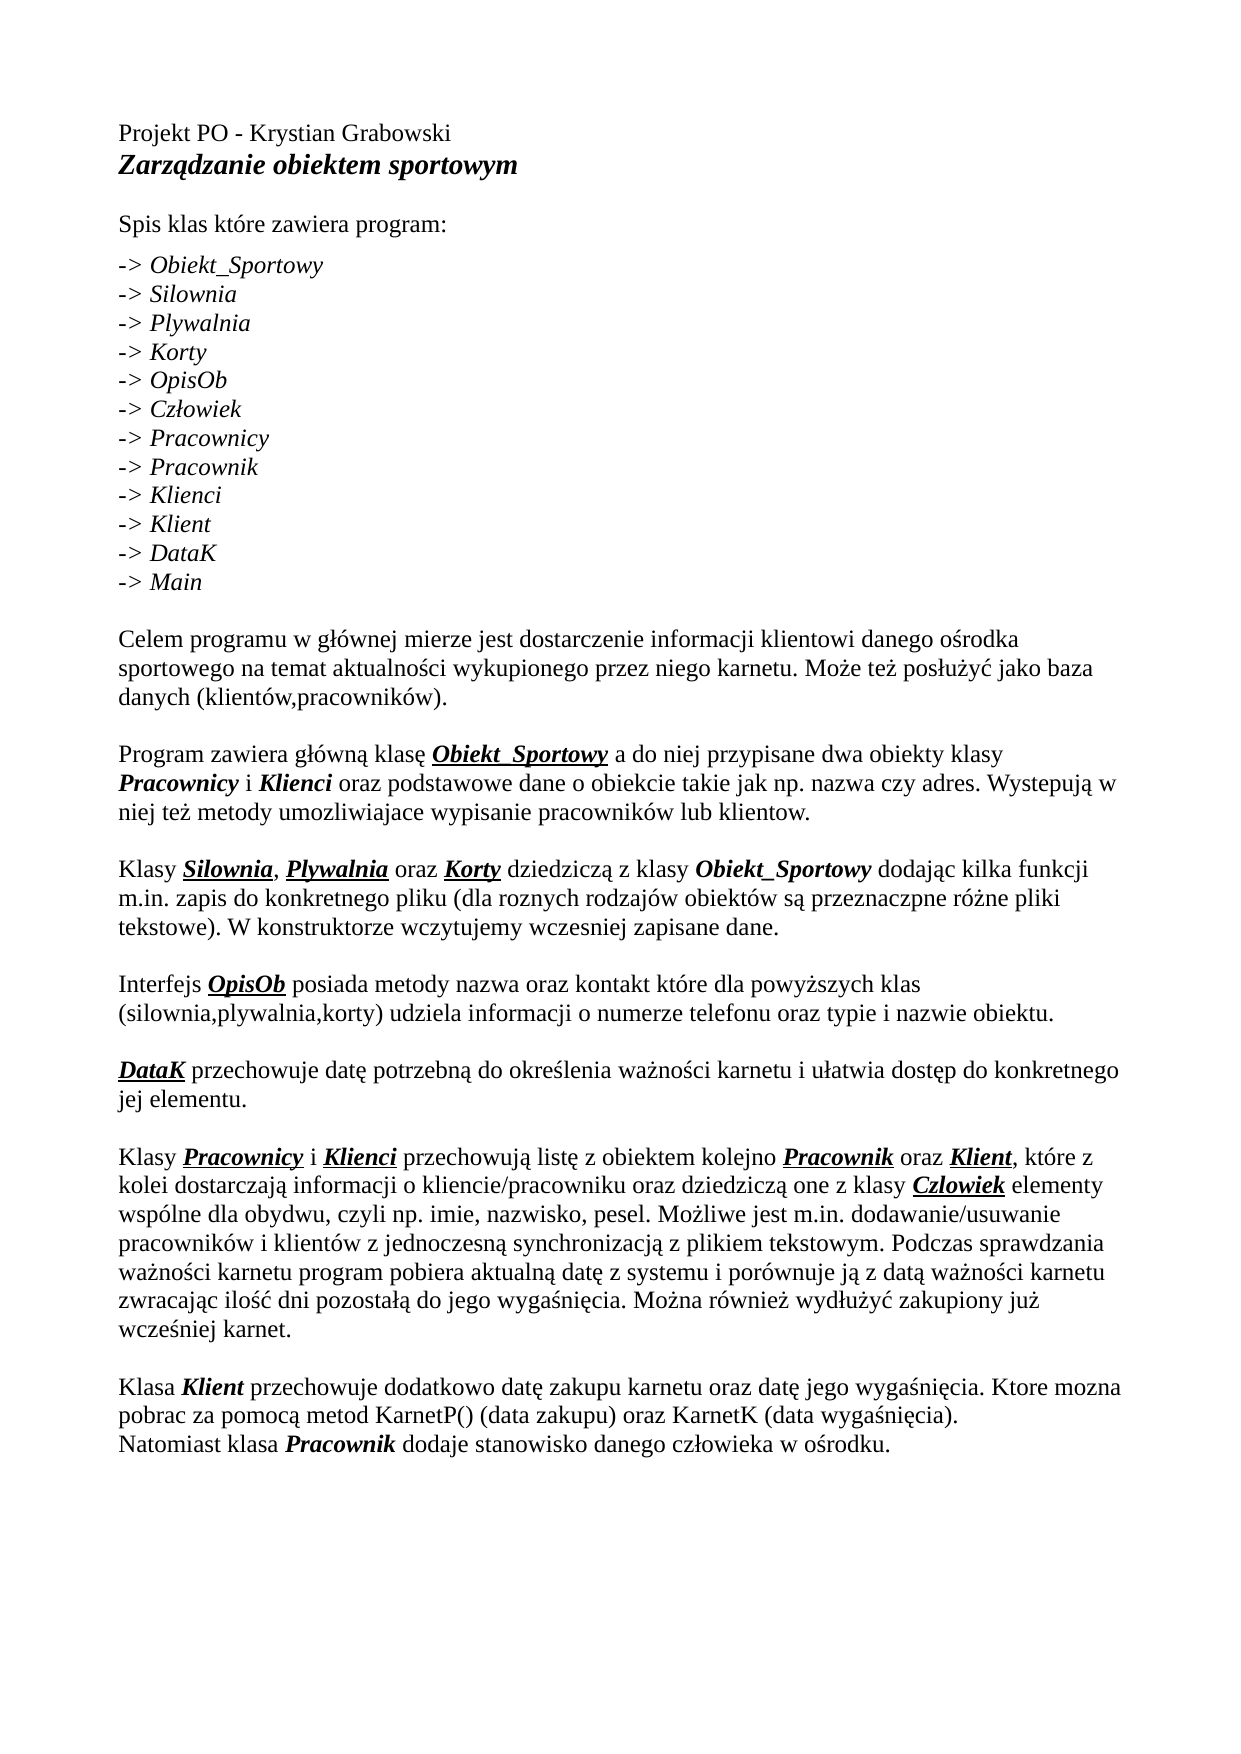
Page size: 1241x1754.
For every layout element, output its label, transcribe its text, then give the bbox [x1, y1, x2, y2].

text Projekt PO - Krystian Grabowski Zarządzanie obiektem sportowym Spis klas które zawiera program: [118, 118, 1122, 238]
text -> Obiekt_Sportowy -> Silownia -> Plywalnia -> Korty -> OpisOb -> Człowiek -> Pracownicy -> Pracownik -> Klienci -> Klient -> DataK -> Main Celem programu w głównej mierze jest dostarczenie informacji klientowi danego ośrodka sportowego na temat aktualności wykupionego przez niego karnetu. Może też posłużyć jako baza danych (klientów,pracowników). Program zawiera główną klasę Obiekt_Sportowy a do niej przypisane dwa obiekty klasy Pracownicy i Klienci oraz podstawowe dane o obiekcie takie jak np. nazwa czy adres. Wystepują w niej też metody umozliwiajace wypisanie pracowników lub klientow. Klasy Silownia, Plywalnia oraz Korty dziedziczą z klasy Obiekt_Sportowy dodając kilka funkcji m.in. zapis do konkretnego pliku (dla roznych rodzajów obiektów są przeznaczpne różne pliki tekstowe). W konstruktorze wczytujemy wczesniej zapisane dane. Interfejs OpisOb posiada metody nazwa oraz kontakt które dla powyższych klas (silownia,plywalnia,korty) udziela informacji o numerze telefonu oraz typie i nazwie obiektu. DataK przechowuje datę potrzebną do określenia ważności karnetu i ułatwia dostęp do konkretnego jej elementu. Klasy Pracownicy i Klienci przechowują listę z obiektem kolejno Pracownik oraz Klient, które z kolei dostarczają informacji o kliencie/pracowniku oraz dziedziczą one z klasy Czlowiek elementy wspólne dla obydwu, czyli np. imie, nazwisko, pesel. Możliwe jest m.in. dodawanie/usuwanie pracowników i klientów z jednoczesną synchronizacją z plikiem tekstowym. Podczas sprawdzania ważności karnetu program pobiera aktualną datę z systemu i porównuje ją z datą ważności karnetu zwracając ilość dni pozostałą do jego wygaśnięcia. Można również wydłużyć zakupiony już wcześniej karnet. Klasa Klient przechowuje dodatkowo datę zakupu karnetu oraz datę jego wygaśnięcia. Ktore mozna pobrac za pomocą metod KarnetP() (data zakupu) oraz KarnetK (data wygaśnięcia). Natomiast klasa Pracownik dodaje stanowisko danego człowieka w ośrodku. [118, 250, 1122, 1458]
